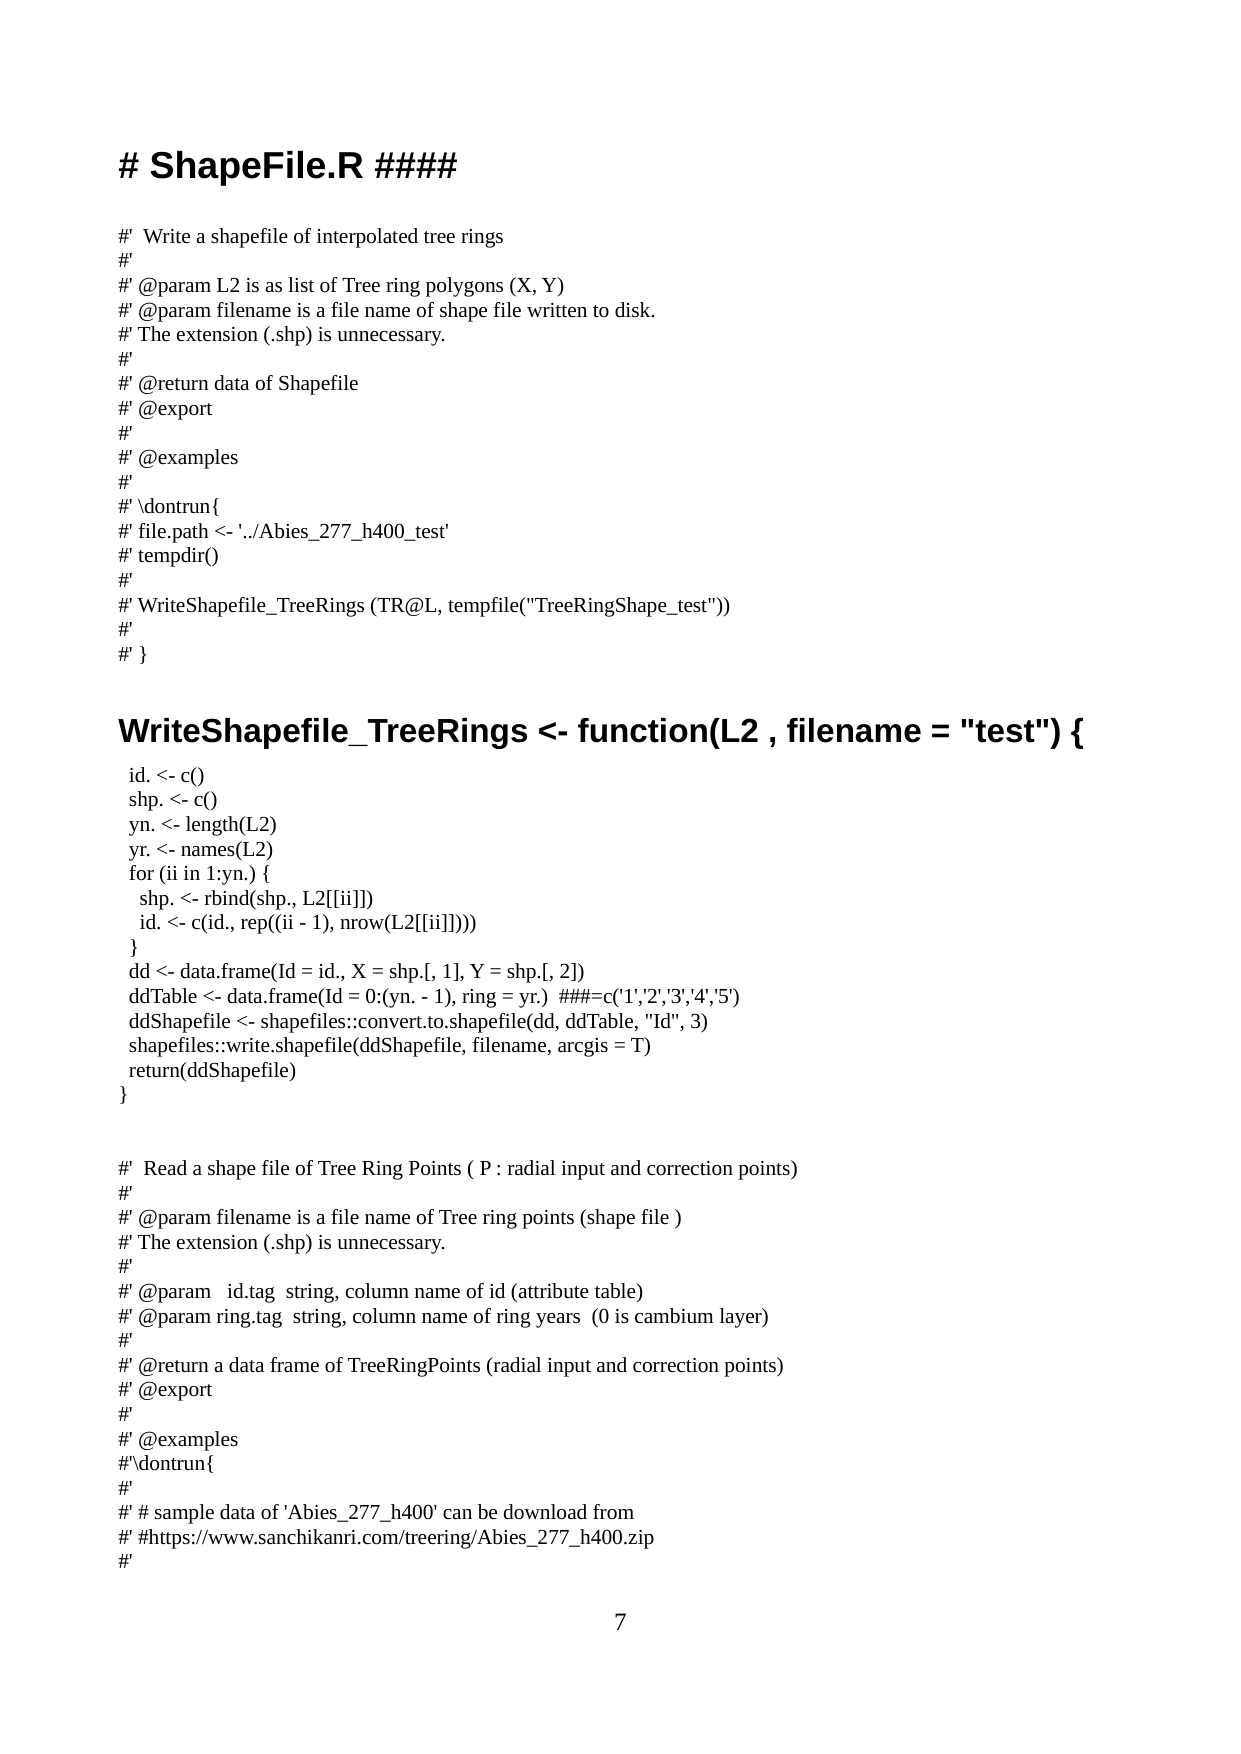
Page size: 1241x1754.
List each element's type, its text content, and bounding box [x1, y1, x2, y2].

text #' [118, 346, 1122, 371]
text #' [118, 1549, 1122, 1573]
text dd <- data.frame(Id = id., X = shp.[, 1], Y = shp.[, 2]) [118, 959, 1122, 983]
text #' [118, 1180, 1122, 1205]
text #' @param filename is a file name of shape file written to disk. [118, 297, 1122, 322]
text ddShapefile <- shapefiles::convert.to.shapefile(dd, ddTable, "Id", 3) [118, 1008, 1122, 1033]
text #' WriteShapefile_TreeRings (TR@L, tempfile("TreeRingShape_test")) [118, 592, 1122, 617]
text id. <- c(id., rep((ii - 1), nrow(L2[[ii]]))) [118, 910, 1122, 934]
text #' @return data of Shapefile [118, 371, 1122, 395]
subtitle WriteShapefile_TreeRings <- function(L2 , filename = "test") { [118, 711, 1122, 750]
text for (ii in 1:yn.) { [118, 861, 1122, 885]
text #' [118, 1254, 1122, 1278]
text #' [118, 617, 1122, 641]
text shapefiles::write.shapefile(ddShapefile, filename, arcgis = T) [118, 1033, 1122, 1057]
text #' # sample data of 'Abies_277_h400' can be download from [118, 1500, 1122, 1524]
text #' Write a shapefile of interpolated tree rings [118, 223, 1122, 248]
text } [118, 1082, 1122, 1106]
text #'\dontrun{ [118, 1451, 1122, 1475]
text #' @return a data frame of TreeRingPoints (radial input and correction points) [118, 1352, 1122, 1377]
text yr. <- names(L2) [118, 836, 1122, 861]
text return(ddShapefile) [118, 1057, 1122, 1082]
text #' @export [118, 395, 1122, 420]
subtitle # ShapeFile.R #### [118, 143, 1122, 186]
text #' [118, 248, 1122, 272]
text #' The extension (.shp) is unnecessary. [118, 322, 1122, 346]
text #' } [118, 641, 1122, 666]
text #' @export [118, 1377, 1122, 1401]
text ddTable <- data.frame(Id = 0:(yn. - 1), ring = yr.) ###=c('1','2','3','4','5') [118, 983, 1122, 1008]
text shp. <- c() [118, 787, 1122, 811]
text #' Read a shape file of Tree Ring Points ( P : radial input and correction points) [118, 1156, 1122, 1180]
text #' [118, 567, 1122, 592]
text #' @examples [118, 444, 1122, 469]
text #' [118, 469, 1122, 494]
text #' @param filename is a file name of Tree ring points (shape file ) [118, 1205, 1122, 1229]
text #' tempdir() [118, 543, 1122, 567]
text #' \dontrun{ [118, 494, 1122, 518]
text shp. <- rbind(shp., L2[[ii]]) [118, 885, 1122, 910]
text #' file.path <- '../Abies_277_h400_test' [118, 518, 1122, 543]
text #' [118, 420, 1122, 444]
text #' @param ring.tag string, column name of ring years (0 is cambium layer) [118, 1303, 1122, 1328]
text #' [118, 1475, 1122, 1500]
text yn. <- length(L2) [118, 811, 1122, 836]
text #' @examples [118, 1426, 1122, 1451]
text #' [118, 1401, 1122, 1426]
text #' The extension (.shp) is unnecessary. [118, 1229, 1122, 1254]
text id. <- c() [118, 762, 1122, 787]
text #' [118, 1328, 1122, 1352]
text #' @param id.tag string, column name of id (attribute table) [118, 1278, 1122, 1303]
text #' #https://www.sanchikanri.com/treering/Abies_277_h400.zip [118, 1524, 1122, 1549]
text } [118, 934, 1122, 959]
text #' @param L2 is as list of Tree ring polygons (X, Y) [118, 272, 1122, 297]
